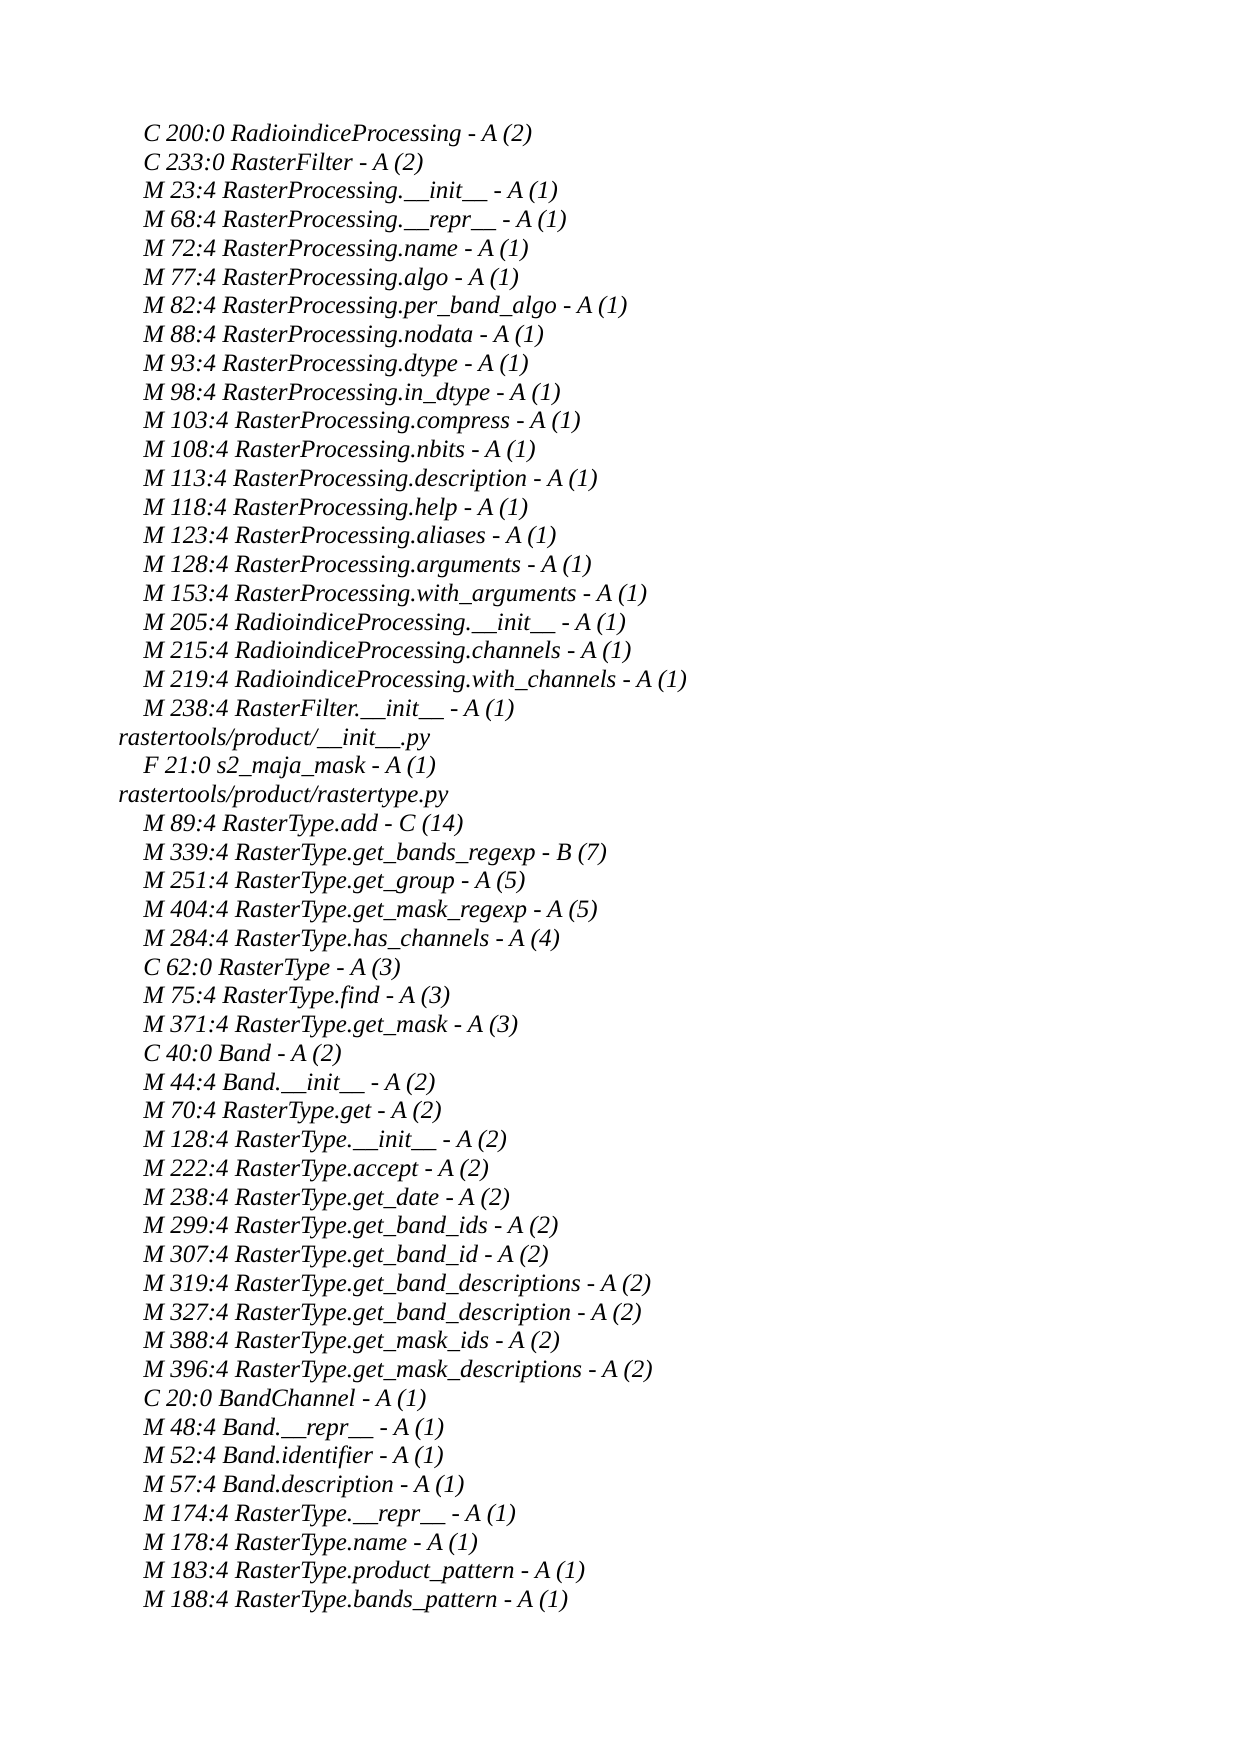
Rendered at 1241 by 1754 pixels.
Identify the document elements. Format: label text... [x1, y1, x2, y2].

text M 371:4 RasterType.get_mask - A (3) [118, 1009, 1122, 1038]
text M 89:4 RasterType.add - C (14) [118, 808, 1122, 837]
text M 77:4 RasterProcessing.algo - A (1) [118, 262, 1122, 291]
text M 178:4 RasterType.name - A (1) [118, 1527, 1122, 1556]
text M 299:4 RasterType.get_band_ids - A (2) [118, 1211, 1122, 1239]
text M 396:4 RasterType.get_mask_descriptions - A (2) [118, 1354, 1122, 1383]
text M 284:4 RasterType.has_channels - A (4) [118, 923, 1122, 952]
text rastertools/product/rastertype.py [118, 779, 1122, 808]
text M 44:4 Band.__init__ - A (2) [118, 1067, 1122, 1096]
text M 52:4 Band.identifier - A (1) [118, 1441, 1122, 1469]
text M 72:4 RasterProcessing.name - A (1) [118, 233, 1122, 262]
text M 98:4 RasterProcessing.in_dtype - A (1) [118, 377, 1122, 406]
text M 128:4 RasterType.__init__ - A (2) [118, 1124, 1122, 1153]
text M 188:4 RasterType.bands_pattern - A (1) [118, 1584, 1122, 1613]
text M 108:4 RasterProcessing.nbits - A (1) [118, 434, 1122, 463]
text M 205:4 RadioindiceProcessing.__init__ - A (1) [118, 607, 1122, 636]
text M 93:4 RasterProcessing.dtype - A (1) [118, 348, 1122, 377]
text M 222:4 RasterType.accept - A (2) [118, 1153, 1122, 1182]
text rastertools/product/__init__.py [118, 722, 1122, 751]
text M 327:4 RasterType.get_band_description - A (2) [118, 1297, 1122, 1326]
text M 75:4 RasterType.find - A (3) [118, 981, 1122, 1009]
text M 57:4 Band.description - A (1) [118, 1469, 1122, 1498]
text M 68:4 RasterProcessing.__repr__ - A (1) [118, 204, 1122, 233]
text M 128:4 RasterProcessing.arguments - A (1) [118, 549, 1122, 578]
text M 238:4 RasterFilter.__init__ - A (1) [118, 693, 1122, 722]
text M 48:4 Band.__repr__ - A (1) [118, 1412, 1122, 1441]
text M 123:4 RasterProcessing.aliases - A (1) [118, 521, 1122, 549]
text C 20:0 BandChannel - A (1) [118, 1383, 1122, 1412]
text M 251:4 RasterType.get_group - A (5) [118, 866, 1122, 894]
text M 388:4 RasterType.get_mask_ids - A (2) [118, 1326, 1122, 1354]
text M 174:4 RasterType.__repr__ - A (1) [118, 1498, 1122, 1527]
text F 21:0 s2_maja_mask - A (1) [118, 751, 1122, 779]
text M 219:4 RadioindiceProcessing.with_channels - A (1) [118, 664, 1122, 693]
text C 200:0 RadioindiceProcessing - A (2) [118, 118, 1122, 147]
text M 319:4 RasterType.get_band_descriptions - A (2) [118, 1268, 1122, 1297]
text M 113:4 RasterProcessing.description - A (1) [118, 463, 1122, 492]
text M 23:4 RasterProcessing.__init__ - A (1) [118, 176, 1122, 204]
text M 307:4 RasterType.get_band_id - A (2) [118, 1239, 1122, 1268]
text M 215:4 RadioindiceProcessing.channels - A (1) [118, 636, 1122, 664]
text M 183:4 RasterType.product_pattern - A (1) [118, 1556, 1122, 1584]
text C 62:0 RasterType - A (3) [118, 952, 1122, 981]
text M 118:4 RasterProcessing.help - A (1) [118, 492, 1122, 521]
text M 153:4 RasterProcessing.with_arguments - A (1) [118, 578, 1122, 607]
text M 238:4 RasterType.get_date - A (2) [118, 1182, 1122, 1211]
text C 40:0 Band - A (2) [118, 1038, 1122, 1067]
text M 404:4 RasterType.get_mask_regexp - A (5) [118, 894, 1122, 923]
text M 88:4 RasterProcessing.nodata - A (1) [118, 319, 1122, 348]
text C 233:0 RasterFilter - A (2) [118, 147, 1122, 176]
text M 339:4 RasterType.get_bands_regexp - B (7) [118, 837, 1122, 866]
text M 103:4 RasterProcessing.compress - A (1) [118, 406, 1122, 434]
text M 82:4 RasterProcessing.per_band_algo - A (1) [118, 291, 1122, 319]
text M 70:4 RasterType.get - A (2) [118, 1096, 1122, 1124]
